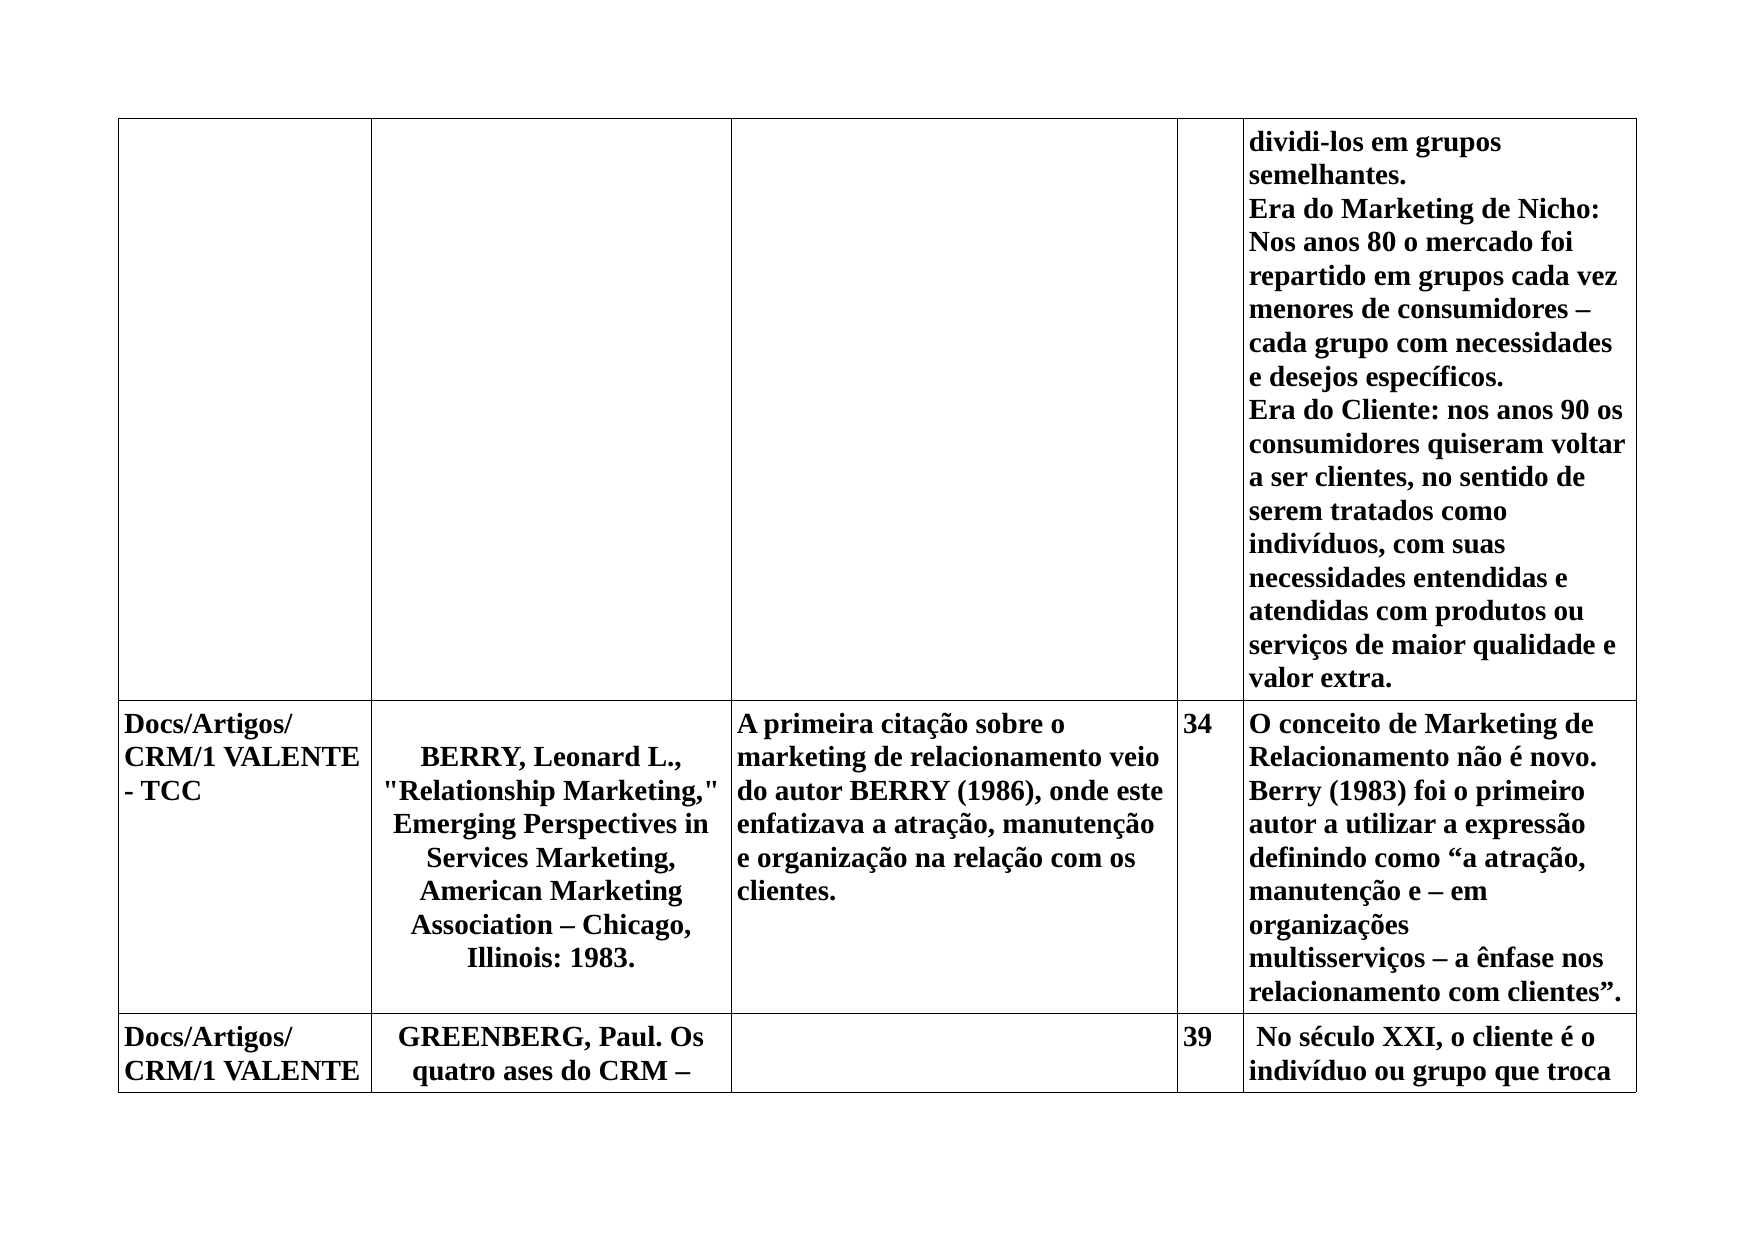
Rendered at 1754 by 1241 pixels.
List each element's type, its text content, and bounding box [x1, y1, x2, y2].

table_cell No século XXI, o cliente é o indivíduo ou grupo que troca [1244, 1014, 1636, 1092]
table_cell 39 [1178, 1014, 1243, 1092]
table_cell [732, 119, 1177, 700]
table_cell A primeira citação sobre o marketing de relacionamento veio do autor BERRY (1986), onde este enfatizava a atração, manutenção e organização na relação com os clientes. [732, 701, 1177, 1013]
table_cell Docs/Artigos/CRM/1 VALENTE [119, 1014, 371, 1092]
table_cell Docs/Artigos/CRM/1 VALENTE - TCC [119, 701, 371, 1013]
table_cell O conceito de Marketing de Relacionamento não é novo. Berry (1983) foi o primeiro autor a utilizar a expressão definindo como “a atração, manutenção e – em organizações multisserviços – a ênfase nos relacionamento com clientes”. [1244, 701, 1636, 1013]
table_cell BERRY, Leonard L., "Relationship Marketing," Emerging Perspectives in Services Marketing, American Marketing Association – Chicago, Illinois: 1983. [372, 701, 731, 1013]
table_cell [1178, 119, 1243, 700]
table_cell [732, 1014, 1177, 1092]
table_cell 34 [1178, 701, 1243, 1013]
table_cell [372, 119, 731, 700]
table_cell dividi-los em grupos semelhantes. Era do Marketing de Nicho: Nos anos 80 o mercado foi repartido em grupos cada vez menores de consumidores – cada grupo com necessidades e desejos específicos. Era do Cliente: nos anos 90 os consumidores quiseram voltar a ser clientes, no sentido de serem tratados como indivíduos, com suas necessidades entendidas e atendidas com produtos ou serviços de maior qualidade e valor extra. [1244, 119, 1636, 700]
table_cell GREENBERG, Paul. Os quatro ases do CRM – [372, 1014, 731, 1092]
table_cell [119, 119, 371, 700]
